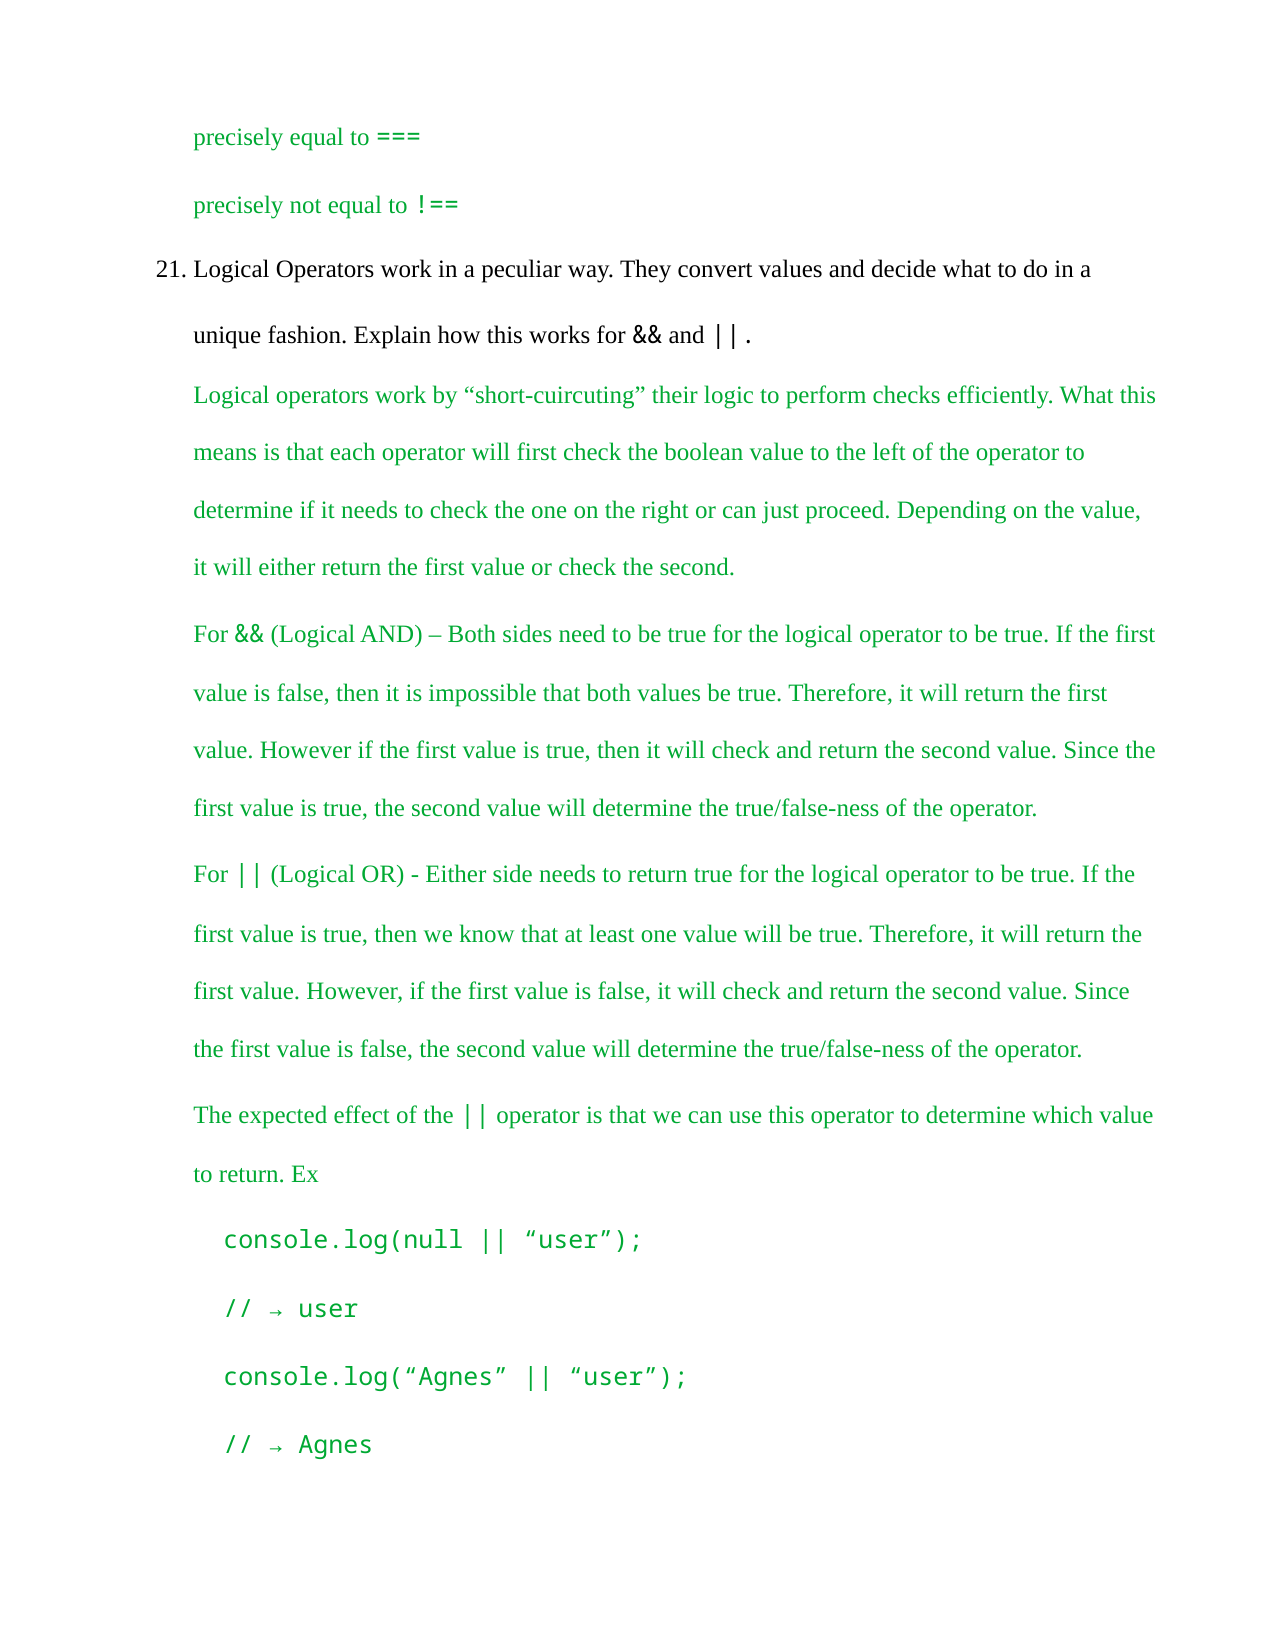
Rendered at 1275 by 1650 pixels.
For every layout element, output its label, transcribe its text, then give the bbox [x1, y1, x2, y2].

list precisely equal to === precisely not equal to !== [156, 118, 1157, 220]
list Logical Operators work in a peculiar way. They convert values and decide what to do in a unique fashion. Explain how this works for && and ||. Logical operators work by “short-cuircuting” their logic to perform checks efficiently. What this means is that each operator will first check the boolean value to the left of the operator to determine if it needs to check the one on the right or can just proceed. Depending on the value, it will either return the first value or check the second. For && (Logical AND) – Both sides need to be true for the logical operator to be true. If the first value is false, then it is impossible that both values be true. Therefore, it will return the first value. However if the first value is true, then it will check and return the second value. Since the first value is true, the second value will determine the true/false-ness of the operator. For || (Logical OR) - Either side needs to return true for the logical operator to be true. If the first value is true, then we know that at least one value will be true. Therefore, it will return the first value. However, if the first value is false, it will check and return the second value. Since the first value is false, the second value will determine the true/false-ness of the operator. The expected effect of the || operator is that we can use this operator to determine which value to return. Ex console.log(null || “user”); // → user console.log(“Agnes” || “user”); // → Agnes [156, 254, 1157, 1461]
